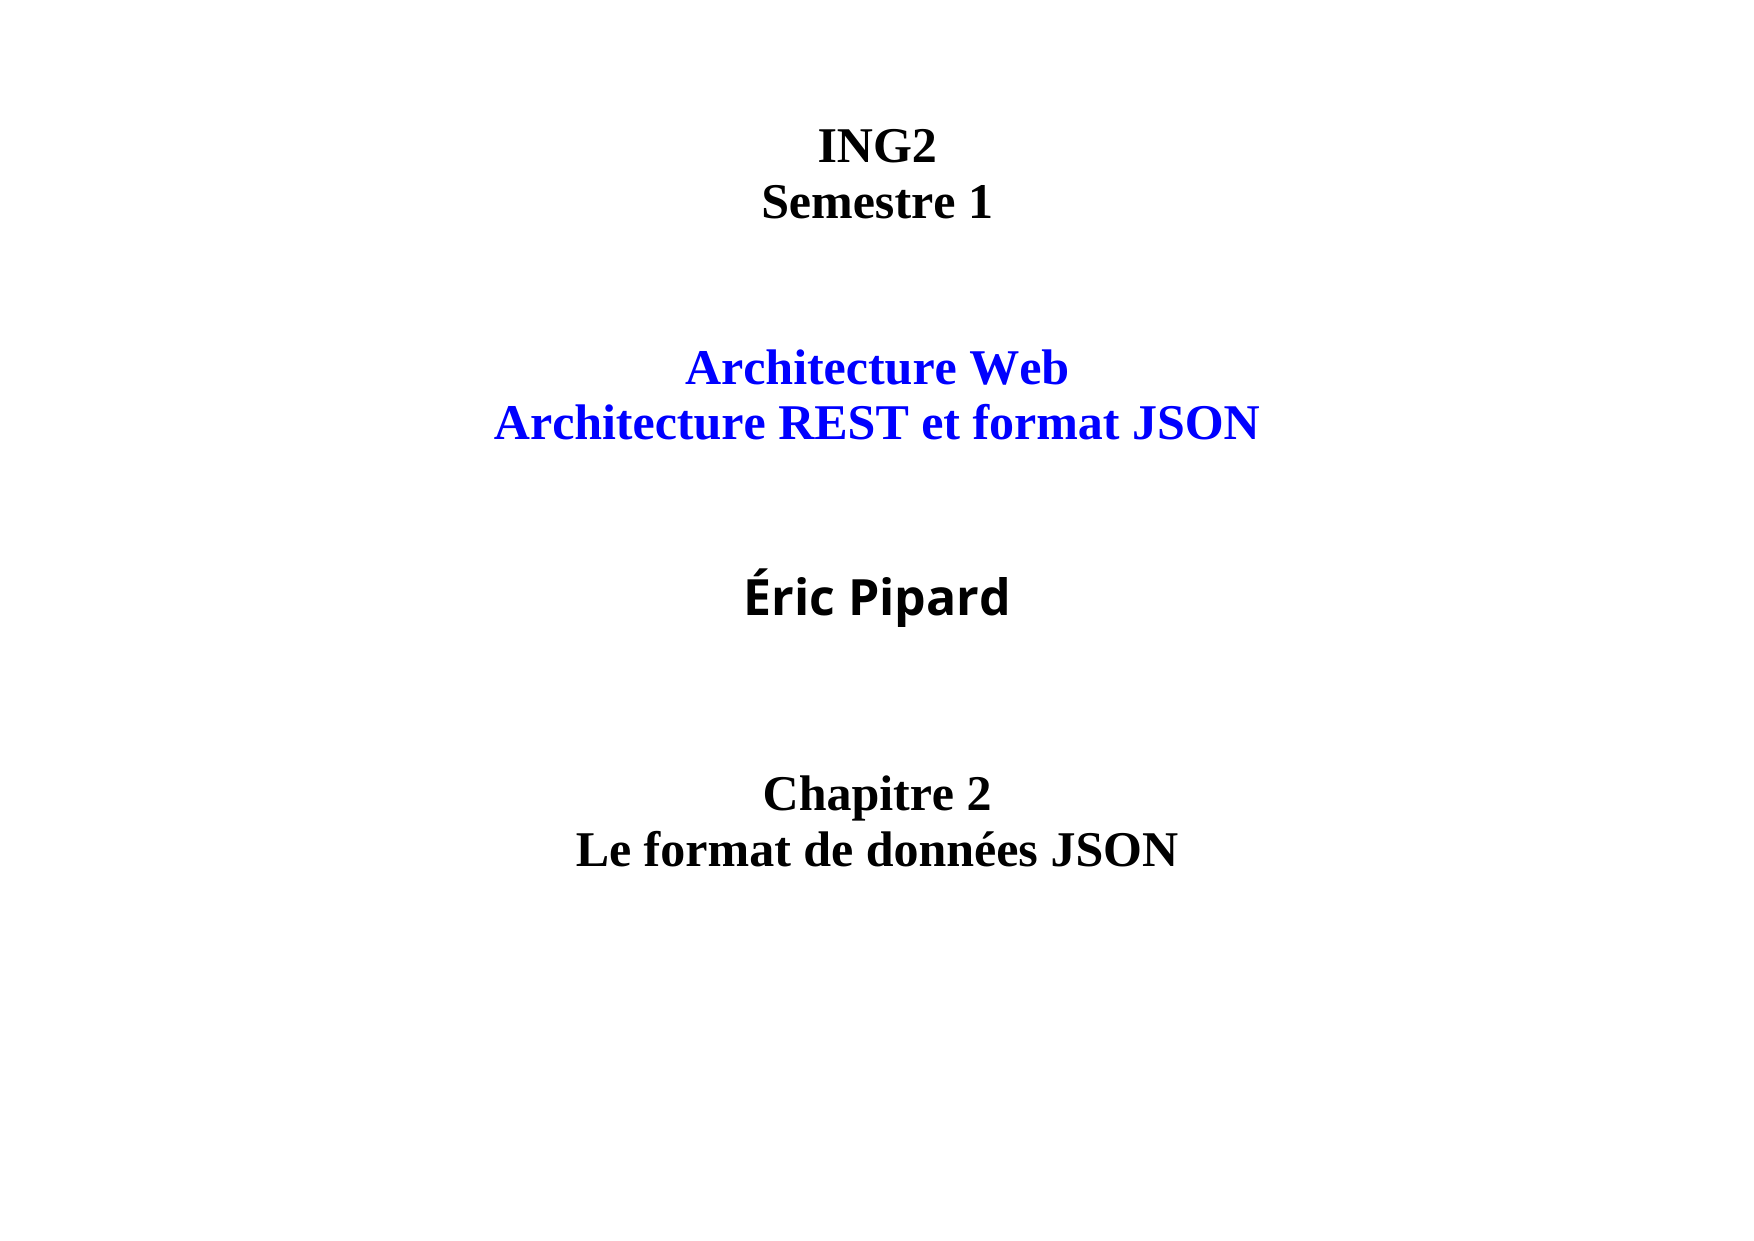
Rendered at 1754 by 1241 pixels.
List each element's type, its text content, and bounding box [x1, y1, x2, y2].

text Semestre 1 [118, 173, 1636, 229]
text Éric Pipard [118, 561, 1636, 629]
text Le format de données JSON [118, 822, 1636, 877]
text Architecture Web [118, 340, 1636, 395]
text Architecture REST et format JSON [118, 395, 1636, 451]
text Chapitre 2 [118, 766, 1636, 822]
text ING2 [118, 118, 1636, 173]
